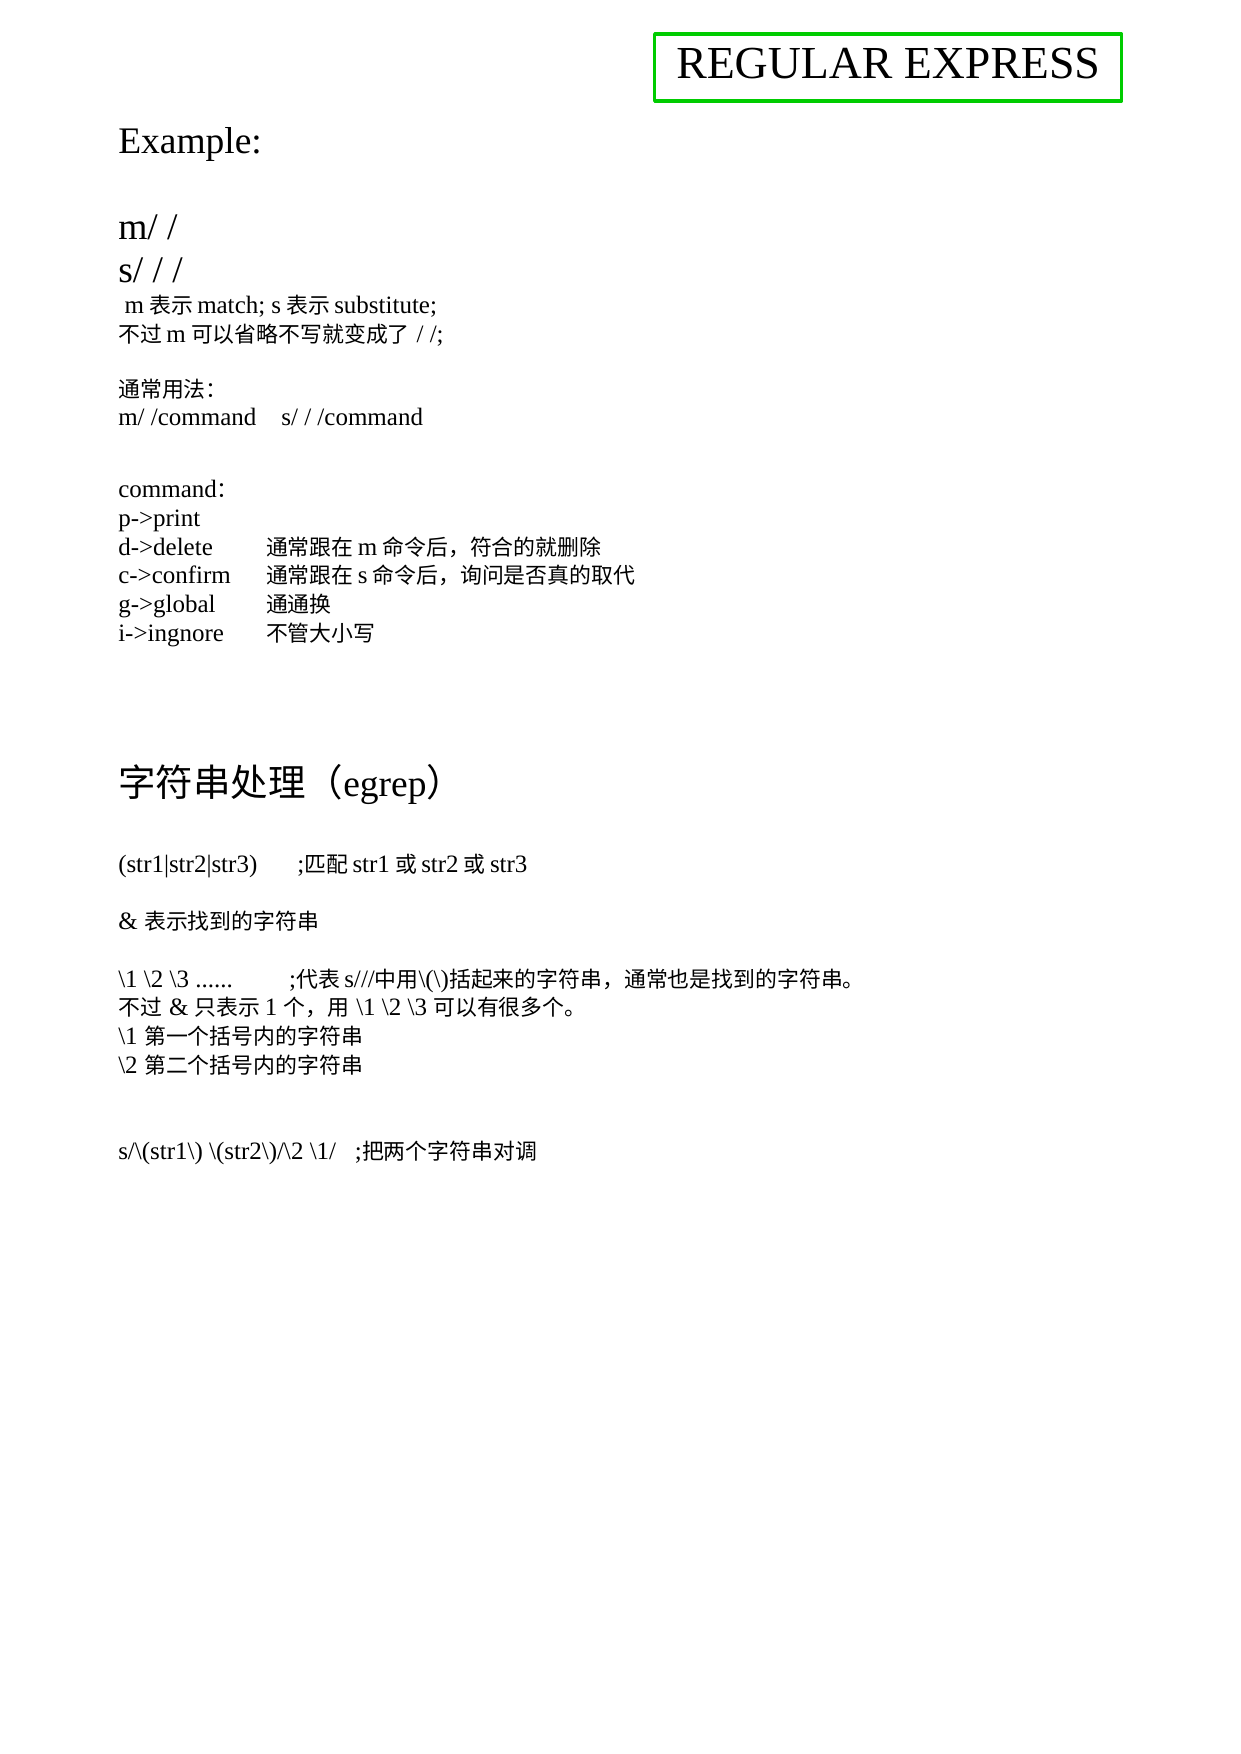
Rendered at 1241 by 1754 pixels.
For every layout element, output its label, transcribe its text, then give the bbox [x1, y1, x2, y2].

text p->print [118, 503, 1122, 532]
text d->delete 通常跟在m命令后，符合的就删除 [118, 532, 1122, 561]
text i->ingnore 不管大小写 [118, 618, 1122, 647]
text g->global 通通换 [118, 589, 1122, 618]
text command： [118, 474, 1122, 503]
text m/ /command s/ / /command [118, 402, 1122, 431]
text 不过 & 只表示1 个，用 \1 \2 \3 可以有很多个。 [118, 992, 1122, 1021]
text & 表示找到的字符串 [118, 906, 1122, 935]
text (str1|str2|str3) ;匹配str1或str2或str3 [118, 849, 1122, 877]
text 字符串处理（egrep） [118, 762, 1122, 806]
text c->confirm 通常跟在s命令后，询问是否真的取代 [118, 561, 1122, 589]
text Example: [118, 118, 1122, 161]
text m/ / [118, 204, 1122, 247]
text 不过m可以省略不写就变成了 / /; [118, 319, 1122, 348]
text 通常用法： [118, 377, 1122, 402]
text \2 第二个括号内的字符串 [118, 1050, 1122, 1079]
text m表示match; s表示substitute; [118, 291, 1122, 319]
text s/ / / [118, 247, 1122, 291]
text \1 第一个括号内的字符串 [118, 1021, 1122, 1050]
text s/\(str1\) \(str2\)/\2 \1/ ;把两个字符串对调 [118, 1136, 1122, 1165]
text \1 \2 \3 ...... ;代表s///中用\(\)括起来的字符串，通常也是找到的字符串。 [118, 964, 1122, 992]
